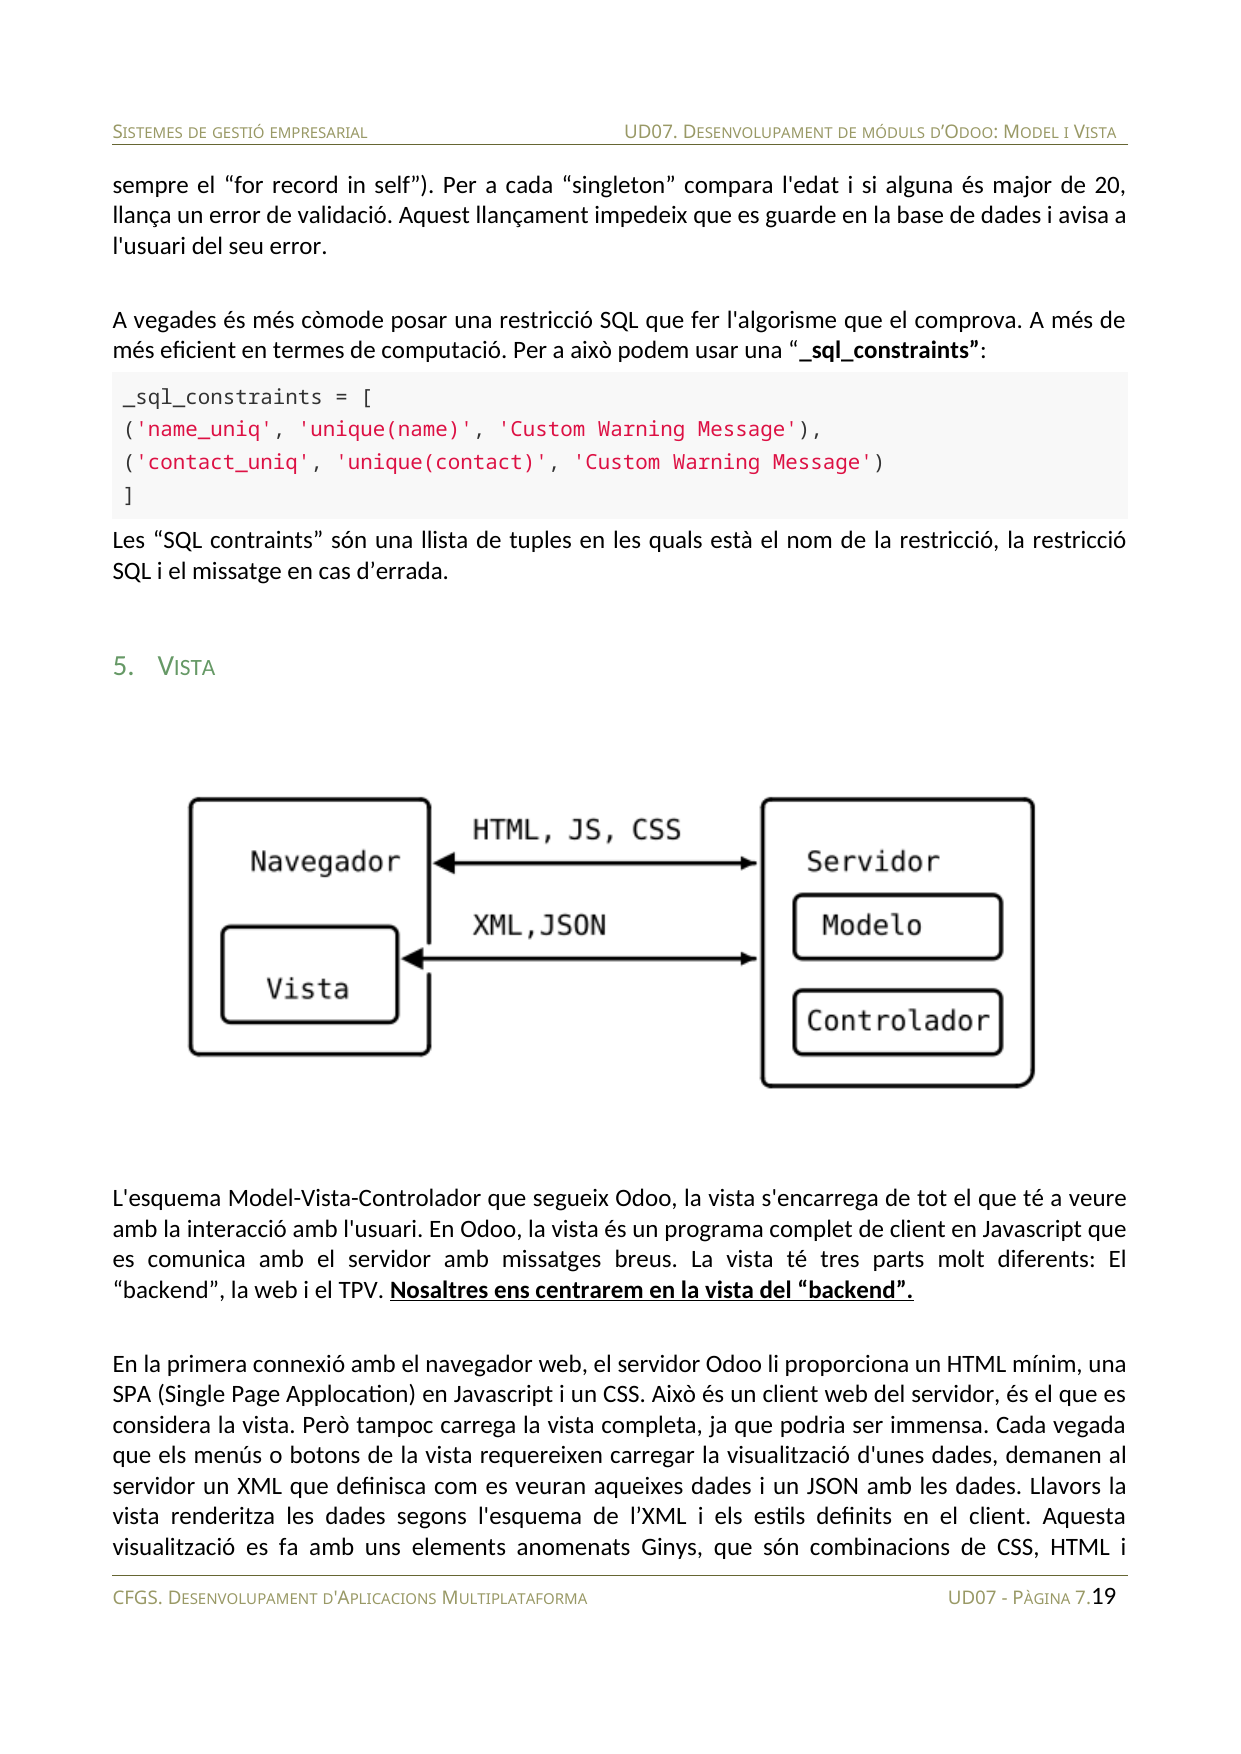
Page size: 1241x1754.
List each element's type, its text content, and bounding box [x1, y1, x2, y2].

picture [183, 752, 1057, 1134]
text En la primera connexió amb el navegador web, el servidor Odoo li proporciona un HTML mínim, una SPA (Single Page Applocation) en Javascript i un CSS. Això és un client web del servidor, és el que es considera la vista. Però tampoc carrega la vista completa, ja que podria ser immensa. Cada vegada que els menús o botons de la vista requereixen carregar la visualització d'unes dades, demanen al servidor un XML que definisca com es veuran aqueixes dades i un JSON amb les dades. Llavors la vista renderitza les dades segons l'esquema de l’XML i els estils definits en el client. Aquesta visualització es fa amb uns elements anomenats Ginys, que són combinacions de CSS, HTML i [112, 1348, 1128, 1561]
text sempre el “for record in self”). Per a cada “singleton” compara l'edat i si alguna és major de 20, llança un error de validació. Aquest llançament impedeix que es guarde en la base de dades i avisa a l'usuari del seu error. [112, 169, 1128, 261]
text A vegades és més còmode posar una restricció SQL que fer l'algorisme que el comprova. A més de més eficient en termes de computació. Per a això podem usar una “_sql_constraints”: [112, 304, 1128, 365]
subtitle Vista [112, 647, 1128, 683]
text Les “SQL contraints” són una llista de tuples en les quals està el nom de la restricció, la restricció SQL i el missatge en cas d’errada. [112, 524, 1128, 586]
table_header _sql_constraints = [ ('name_uniq', 'unique(name)', 'Custom Warning Message'), ('contact_uniq', 'unique(contact)', 'Custom Warning Message') ] [112, 372, 1128, 519]
text L'esquema Model-Vista-Controlador que segueix Odoo, la vista s'encarrega de tot el que té a veure amb la interacció amb l'usuari. En Odoo, la vista és un programa complet de client en Javascript que es comunica amb el servidor amb missatges breus. La vista té tres parts molt diferents: El “backend”, la web i el TPV. Nosaltres ens centrarem en la vista del “backend”. [112, 713, 1128, 1304]
